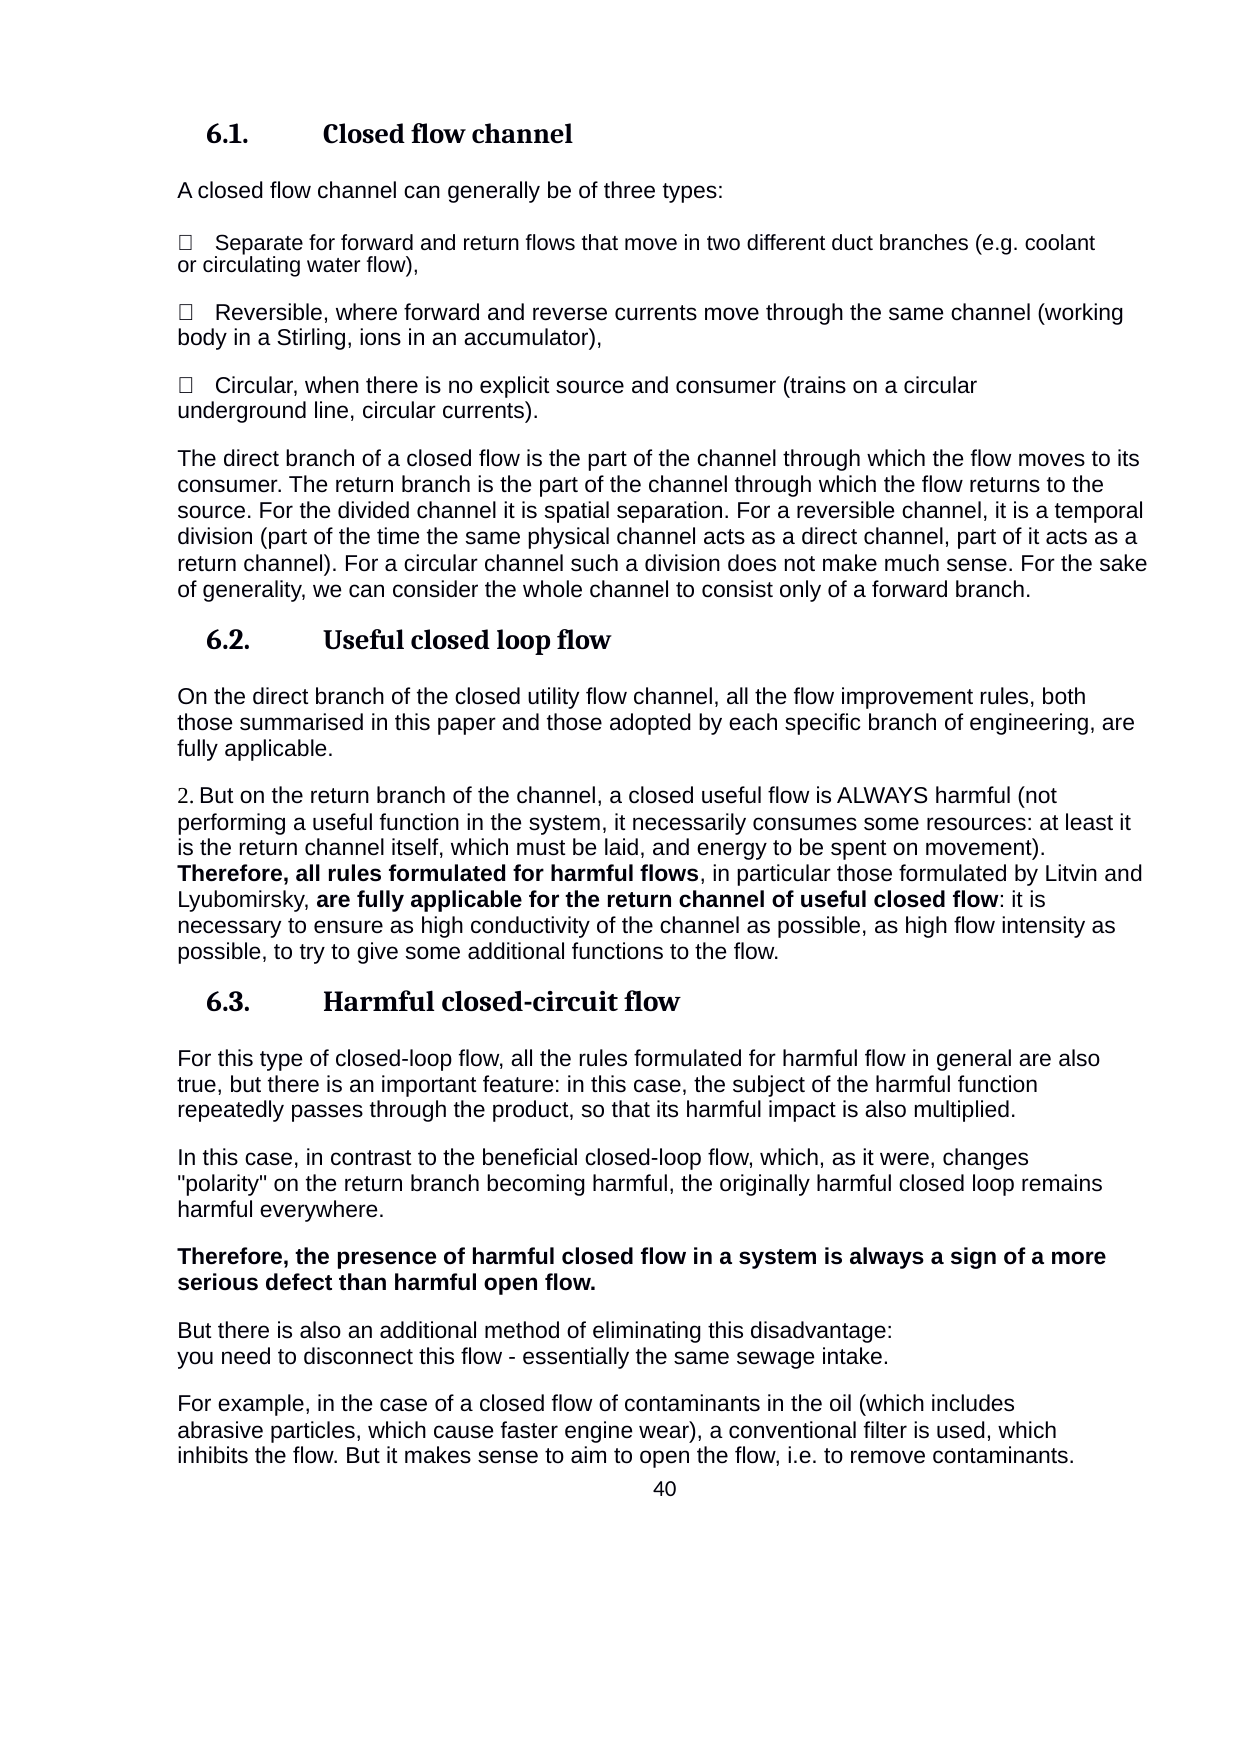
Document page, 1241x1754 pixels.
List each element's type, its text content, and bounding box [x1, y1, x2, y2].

list Separate for forward and return flows that move in two different duct branches (e.g. coolant or circulating water flow), [177, 233, 1104, 277]
list But on the return branch of the channel, a closed useful flow is ALWAYS harmful (not performing a useful function in the system, it necessarily consumes some resources: at least it is the return channel itself, which must be laid, and energy to be spent on movement). Therefore, all rules formulated for harmful flows, in particular those formulated by Litvin and Lyubomirsky, are fully applicable for the return channel of useful closed flow: it is necessary to ensure as high conductivity of the channel as possible, as high flow intensity as possible, to try to give some additional functions to the flow. [177, 783, 1146, 964]
text 6.1. Closed flow channel [206, 118, 1152, 151]
text In this case, in contrast to the beneficial closed-loop flow, which, as it were, changes [177, 1144, 1152, 1170]
text 40 [150, 1474, 1179, 1502]
text Therefore, the presence of harmful closed flow in a system is always a sign of a more serious defect than harmful open flow. [177, 1244, 1152, 1296]
text you need to disconnect this flow - essentially the same sewage intake. [177, 1343, 1152, 1370]
text A closed flow channel can generally be of three types: [177, 177, 1152, 204]
text 6.2. Useful closed loop flow [206, 623, 1152, 657]
text For example, in the case of a closed flow of contaminants in the oil (which includes abrasive particles, which cause faster engine wear), a conventional filter is used, which inhibits the flow. But it makes sense to aim to open the flow, i.e. to remove contaminants. [177, 1391, 1100, 1469]
text On the direct branch of the closed utility flow channel, all the flow improvement rules, both those summarised in this paper and those adopted by each specific branch of engineering, are fully applicable. [177, 684, 1135, 761]
list Circular, when there is no explicit source and consumer (trains on a circular underground line, circular currents). [177, 373, 1042, 423]
text 6.3. Harmful closed-circuit flow [206, 985, 1152, 1018]
text But there is also an additional method of eliminating this disadvantage: [177, 1317, 1152, 1343]
text The direct branch of a closed flow is the part of the channel through which the flow moves to its consumer. The return branch is the part of the channel through which the flow returns to the source. For the divided channel it is spatial separation. For a reversible channel, it is a temporal division (part of the time the same physical channel acts as a direct channel, part of it acts as a return channel). For a circular channel such a division does not make much sense. For the sake of generality, we can consider the whole channel to consist only of a forward branch. [177, 445, 1150, 602]
text For this type of closed-loop flow, all the rules formulated for harmful flow in general are also true, but there is an important feature: in this case, the subject of the harmful function repeatedly passes through the product, so that its harmful impact is also multiplied. [177, 1045, 1114, 1123]
list Reversible, where forward and reverse currents move through the same channel (working body in a Stirling, ions in an accumulator), [177, 300, 1137, 350]
text "polarity" on the return branch becoming harmful, the originally harmful closed loop remains harmful everywhere. [177, 1171, 1152, 1223]
